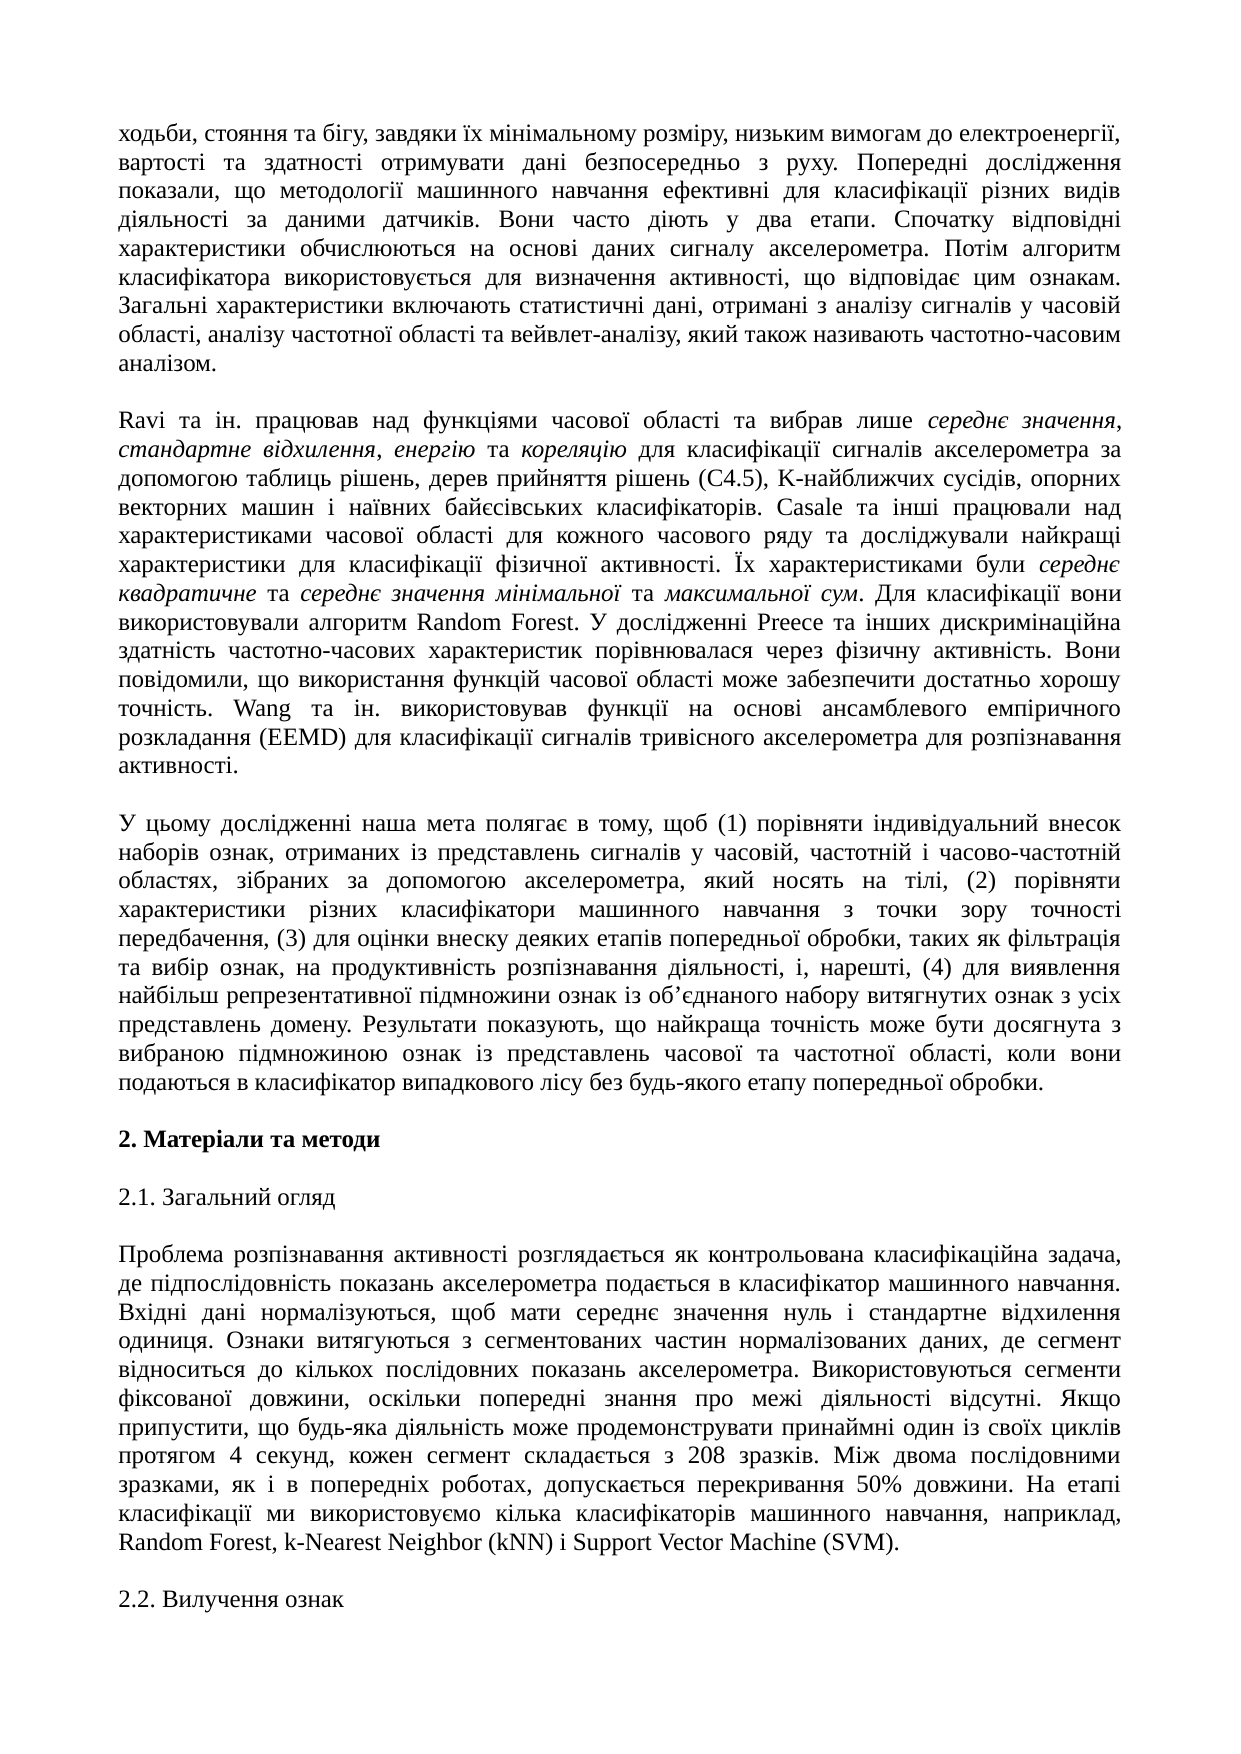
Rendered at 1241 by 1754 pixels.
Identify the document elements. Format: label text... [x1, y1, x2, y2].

text У цьому дослідженні наша мета полягає в тому, щоб (1) порівняти індивідуальний внесок наборів ознак, отриманих із представлень сигналів у часовій, частотній і часово-частотній областях, зібраних за допомогою акселерометра, який носять на тілі, (2) порівняти характеристики різних класифікатори машинного навчання з точки зору точності передбачення, (3) для оцінки внеску деяких етапів попередньої обробки, таких як фільтрація та вибір ознак, на продуктивність розпізнавання діяльності, і, нарешті, (4) для виявлення найбільш репрезентативної підмножини ознак із об’єднаного набору витягнутих ознак з усіх представлень домену. Результати показують, що найкраща точність може бути досягнута з вибраною підмножиною ознак із представлень часової та частотної області, коли вони подаються в класифікатор випадкового лісу без будь-якого етапу попередньої обробки. [118, 808, 1122, 1096]
text 2.2. Вилучення ознак [118, 1584, 1122, 1613]
text ходьби, стояння та бігу, завдяки їх мінімальному розміру, низьким вимогам до електроенергії, вартості та здатності отримувати дані безпосередньо з руху. Попередні дослідження показали, що методології машинного навчання ефективні для класифікації різних видів діяльності за даними датчиків. Вони часто діють у два етапи. Спочатку відповідні характеристики обчислюються на основі даних сигналу акселерометра. Потім алгоритм класифікатора використовується для визначення активності, що відповідає цим ознакам. Загальні характеристики включають статистичні дані, отримані з аналізу сигналів у часовій області, аналізу частотної області та вейвлет-аналізу, який також називають частотно-часовим аналізом. [118, 118, 1122, 377]
text 2. Матеріали та методи [118, 1124, 1122, 1153]
text Ravi та ін. працював над функціями часової області та вибрав лише середнє значення, стандартне відхилення, енергію та кореляцію для класифікації сигналів акселерометра за допомогою таблиць рішень, дерев прийняття рішень (C4.5), K-найближчих сусідів, опорних векторних машин і наївних байєсівських класифікаторів. Casale та інші працювали над характеристиками часової області для кожного часового ряду та досліджували найкращі характеристики для класифікації фізичної активності. Їх характеристиками були середнє квадратичне та середнє значення мінімальної та максимальної сум. Для класифікації вони використовували алгоритм Random Forest. У дослідженні Preece та інших дискримінаційна здатність частотно-часових характеристик порівнювалася через фізичну активність. Вони повідомили, що використання функцій часової області може забезпечити достатньо хорошу точність. Wang та ін. використовував функції на основі ансамблевого емпіричного розкладання (EEMD) для класифікації сигналів тривісного акселерометра для розпізнавання активності. [118, 406, 1122, 779]
text Проблема розпізнавання активності розглядається як контрольована класифікаційна задача, де підпослідовність показань акселерометра подається в класифікатор машинного навчання. Вхідні дані нормалізуються, щоб мати середнє значення нуль і стандартне відхилення одиниця. Ознаки витягуються з сегментованих частин нормалізованих даних, де сегмент відноситься до кількох послідовних показань акселерометра. Використовуються сегменти фіксованої довжини, оскільки попередні знання про межі діяльності відсутні. Якщо припустити, що будь-яка діяльність може продемонструвати принаймні один із своїх циклів протягом 4 секунд, кожен сегмент складається з 208 зразків. Між двома послідовними зразками, як і в попередніх роботах, допускається перекривання 50% довжини. На етапі класифікації ми використовуємо кілька класифікаторів машинного навчання, наприклад, Random Forest, k-Nearest Neighbor (kNN) і Support Vector Machine (SVM). [118, 1239, 1122, 1556]
text 2.1. Загальний огляд [118, 1182, 1122, 1211]
